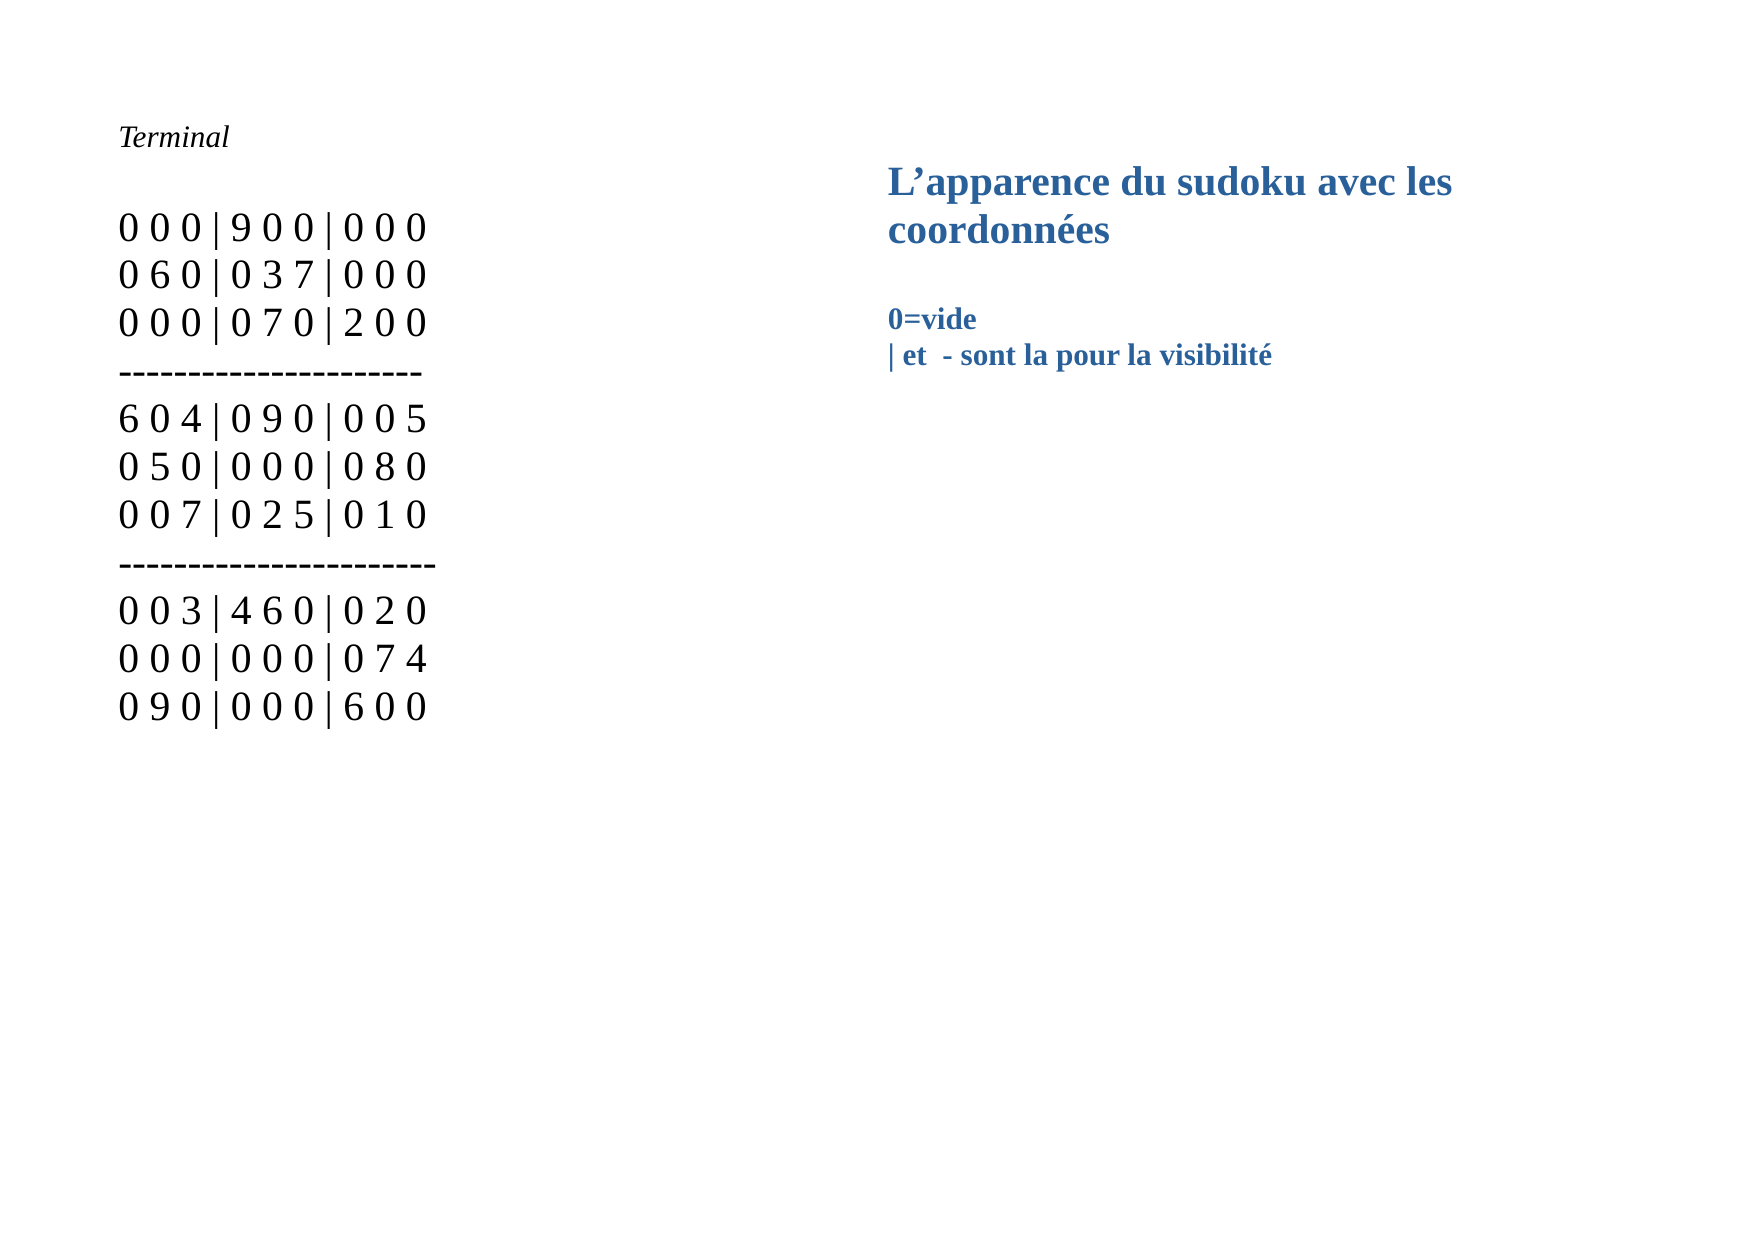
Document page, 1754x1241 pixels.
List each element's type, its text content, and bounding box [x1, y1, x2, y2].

text 0 0 3 | 4 6 0 | 0 2 0 [118, 585, 1636, 633]
text Terminal [118, 118, 1636, 154]
text 0 9 0 | 0 0 0 | 6 0 0 [118, 681, 1636, 729]
text 0 0 7 | 0 2 5 | 0 1 0 [118, 489, 1636, 537]
text 0 5 0 | 0 0 0 | 0 8 0 [118, 442, 1636, 489]
text ---------------------- [118, 346, 1636, 394]
text 0 0 0 | 9 0 0 | 0 0 0 [118, 202, 1636, 250]
text ----------------------- [118, 537, 1636, 585]
text 0 0 0 | 0 7 0 | 2 0 0 [118, 298, 1636, 346]
text 0 6 0 | 0 3 7 | 0 0 0 [118, 250, 1636, 298]
text 0 0 0 | 0 0 0 | 0 7 4 [118, 633, 1636, 681]
text 6 0 4 | 0 9 0 | 0 0 5 [118, 394, 1636, 442]
